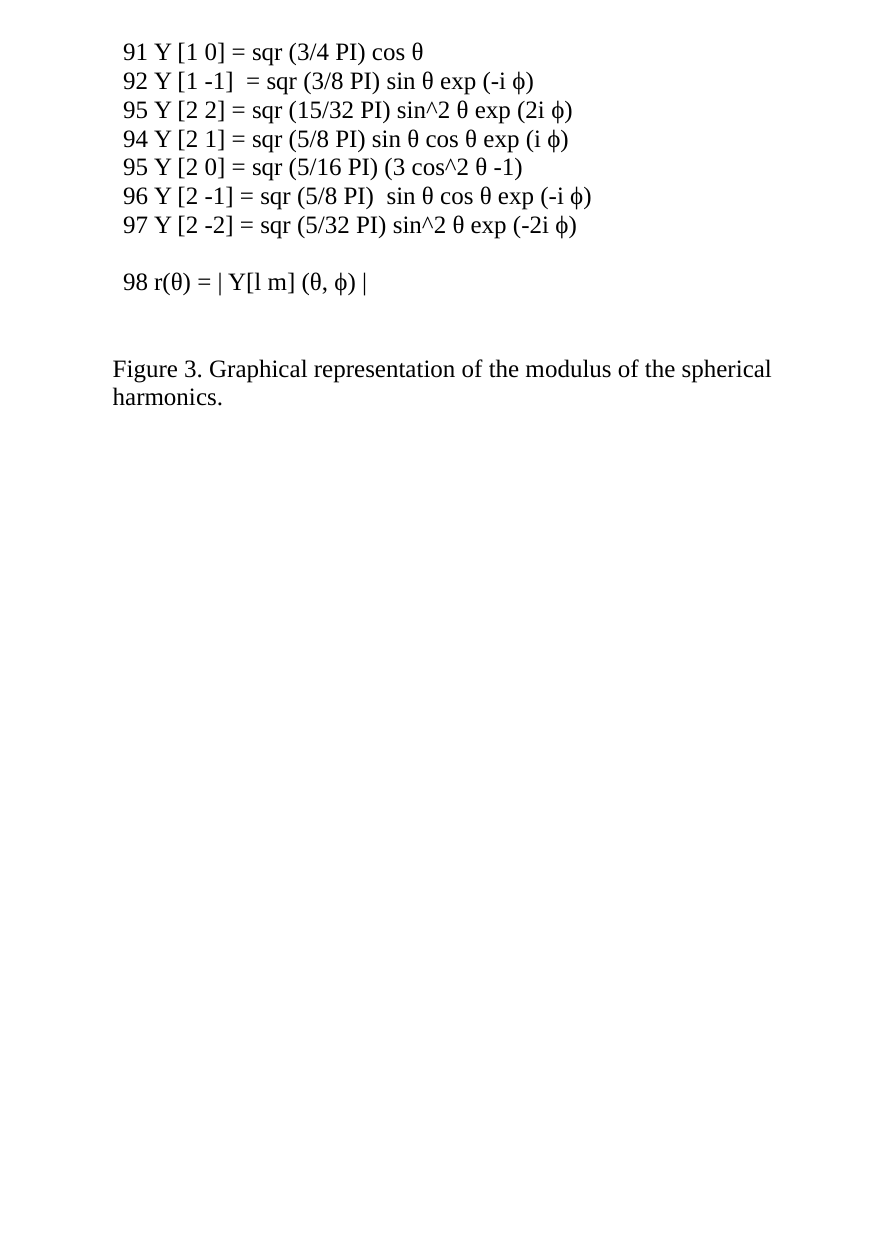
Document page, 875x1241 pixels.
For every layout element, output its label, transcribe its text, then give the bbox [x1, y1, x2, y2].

table_cell [151, 296, 809, 325]
table_cell 96 [106, 181, 151, 210]
table_cell Y [2 -2] = sqr (5/32 PI) sin^2 θ exp (-2i ϕ) [151, 210, 809, 239]
table_cell r(θ) = | Y[l m] (θ, ϕ) | [151, 268, 809, 296]
table_cell 95 [106, 153, 151, 181]
table_cell Y [2 0] = sqr (5/16 PI) (3 cos^2 θ -1) [151, 153, 809, 181]
table_cell Y [2 1] = sqr (5/8 PI) sin θ cos θ exp (i ϕ) [151, 124, 809, 152]
table_cell [151, 239, 809, 267]
table_cell Y [2 -1] = sqr (5/8 PI) sin θ cos θ exp (-i ϕ) [151, 181, 809, 210]
text Figure 3. Graphical representation of the modulus of the spherical harmonics. [112, 354, 837, 411]
table_cell 95 [106, 95, 151, 124]
table_cell 97 [106, 210, 151, 239]
table_cell Y [1 0] = sqr (3/4 PI) cos θ [151, 38, 809, 66]
table_cell [106, 296, 151, 325]
table_cell 91 [106, 38, 151, 66]
table_cell 94 [106, 124, 151, 152]
table_cell 92 [106, 66, 151, 95]
table_cell Y [1 -1] = sqr (3/8 PI) sin θ exp (-i ϕ) [151, 66, 809, 95]
table_cell [106, 239, 151, 267]
table_cell Y [2 2] = sqr (15/32 PI) sin^2 θ exp (2i ϕ) [151, 95, 809, 124]
table_cell 98 [106, 268, 151, 296]
